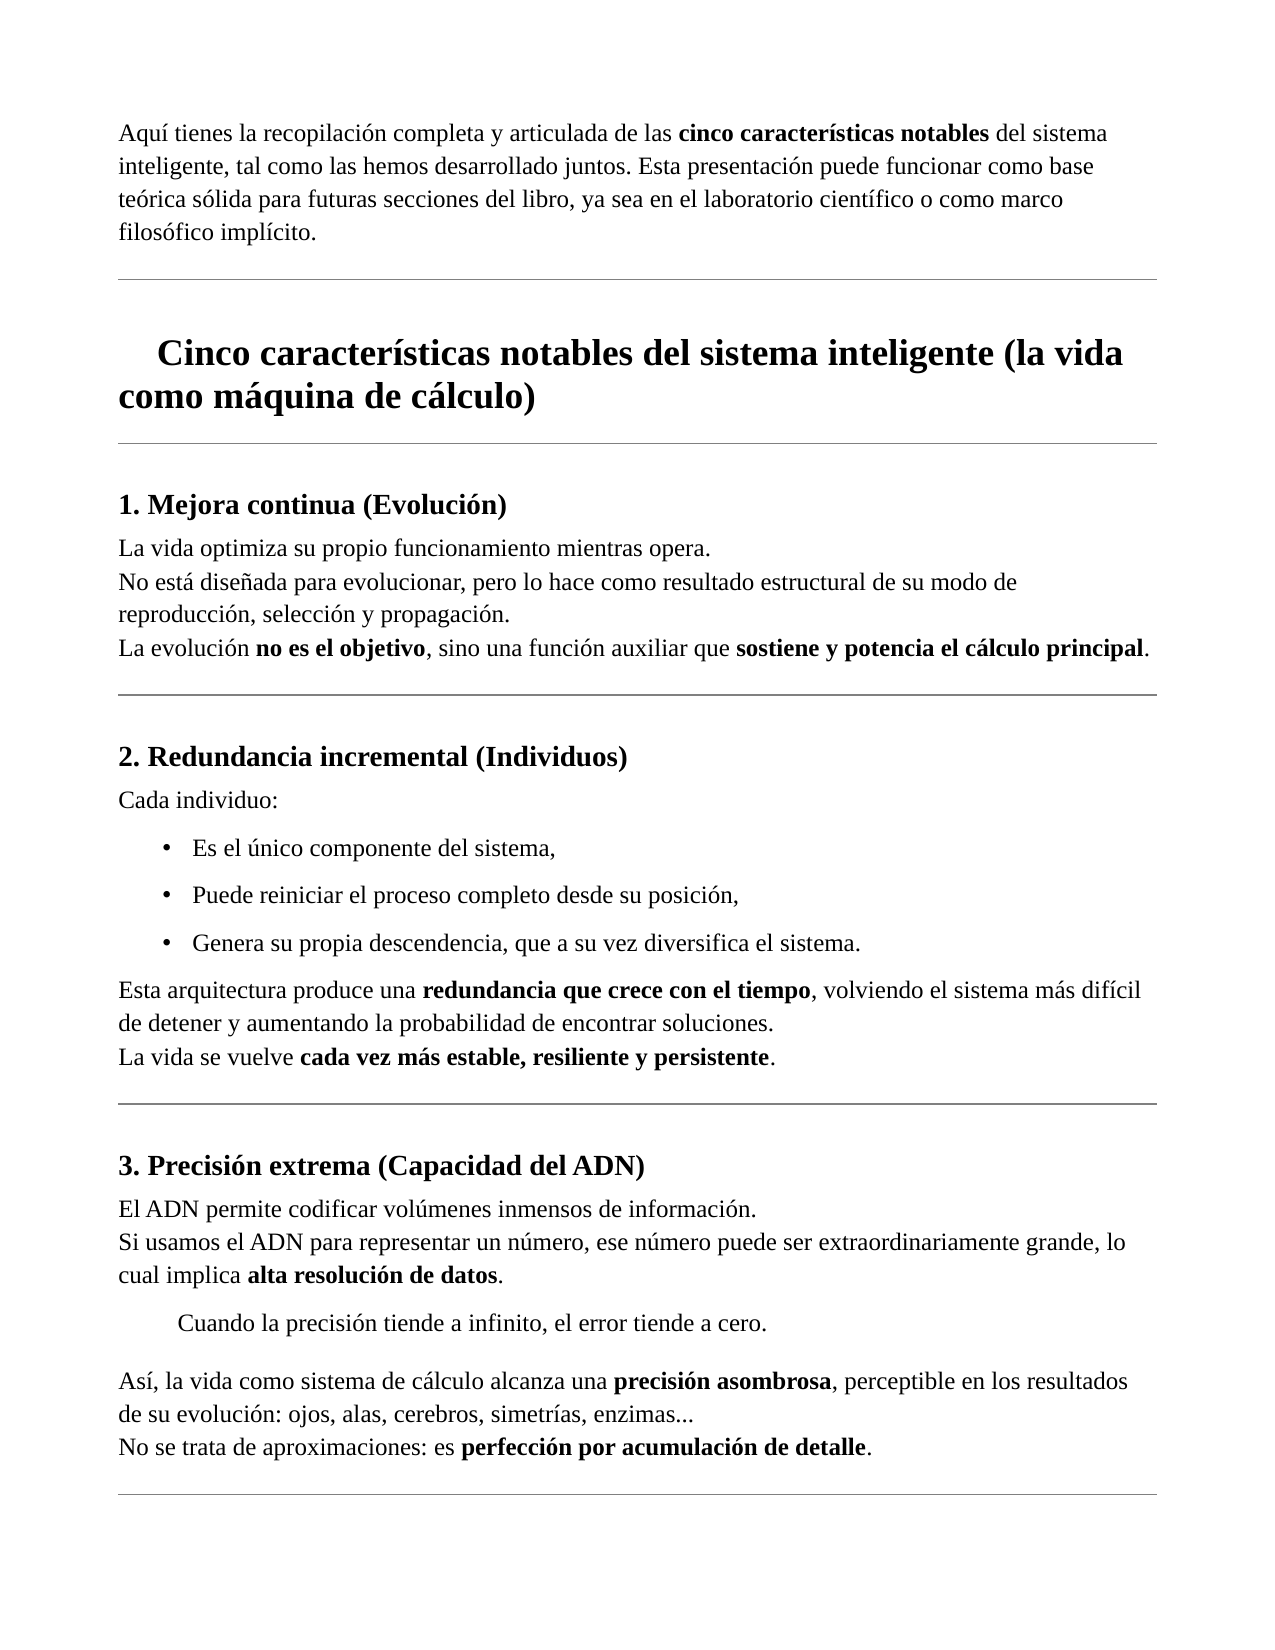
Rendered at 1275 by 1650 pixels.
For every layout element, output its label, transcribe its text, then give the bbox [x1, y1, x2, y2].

text Cada individuo: [118, 785, 1157, 814]
subtitle 3. Precisión extrema (Capacidad del ADN) [118, 1148, 1157, 1182]
text Cuando la precisión tiende a infinito, el error tiende a cero. [177, 1308, 1098, 1336]
text Aquí tienes la recopilación completa y articulada de las cinco características notables del sistema inteligente, tal como las hemos desarrollado juntos. Esta presentación puede funcionar como base teórica sólida para futuras secciones del libro, ya sea en el laboratorio científico o como marco filosófico implícito. [118, 118, 1157, 246]
list Genera su propia descendencia, que a su vez diversifica el sistema. [162, 928, 1157, 957]
text Esta arquitectura produce una redundancia que crece con el tiempo, volviendo el sistema más difícil de detener y aumentando la probabilidad de encontrar soluciones. La vida se vuelve cada vez más estable, resiliente y persistente. [118, 976, 1157, 1070]
text Así, la vida como sistema de cálculo alcanza una precisión asombrosa, perceptible en los resultados de su evolución: ojos, alas, cerebros, simetrías, enzimas... No se trata de aproximaciones: es perfección por acumulación de detalle. [118, 1366, 1157, 1461]
subtitle 1. Mejora continua (Evolución) [118, 487, 1157, 521]
text La vida optimiza su propio funcionamiento mientras opera. No está diseñada para evolucionar, pero lo hace como resultado estructural de su modo de reproducción, selección y propagación. La evolución no es el objetivo, sino una función auxiliar que sostiene y potencia el cálculo principal. [118, 533, 1157, 661]
subtitle 2. Redundancia incremental (Individuos) [118, 739, 1157, 773]
list Puede reiniciar el proceso completo desde su posición, [162, 880, 1157, 909]
subtitle 🧠 Cinco características notables del sistema inteligente (la vida como máquina de cálculo) [118, 330, 1157, 416]
text El ADN permite codificar volúmenes inmensos de información. Si usamos el ADN para representar un número, ese número puede ser extraordinariamente grande, lo cual implica alta resolución de datos. [118, 1194, 1157, 1289]
list Es el único componente del sistema, [162, 833, 1157, 861]
